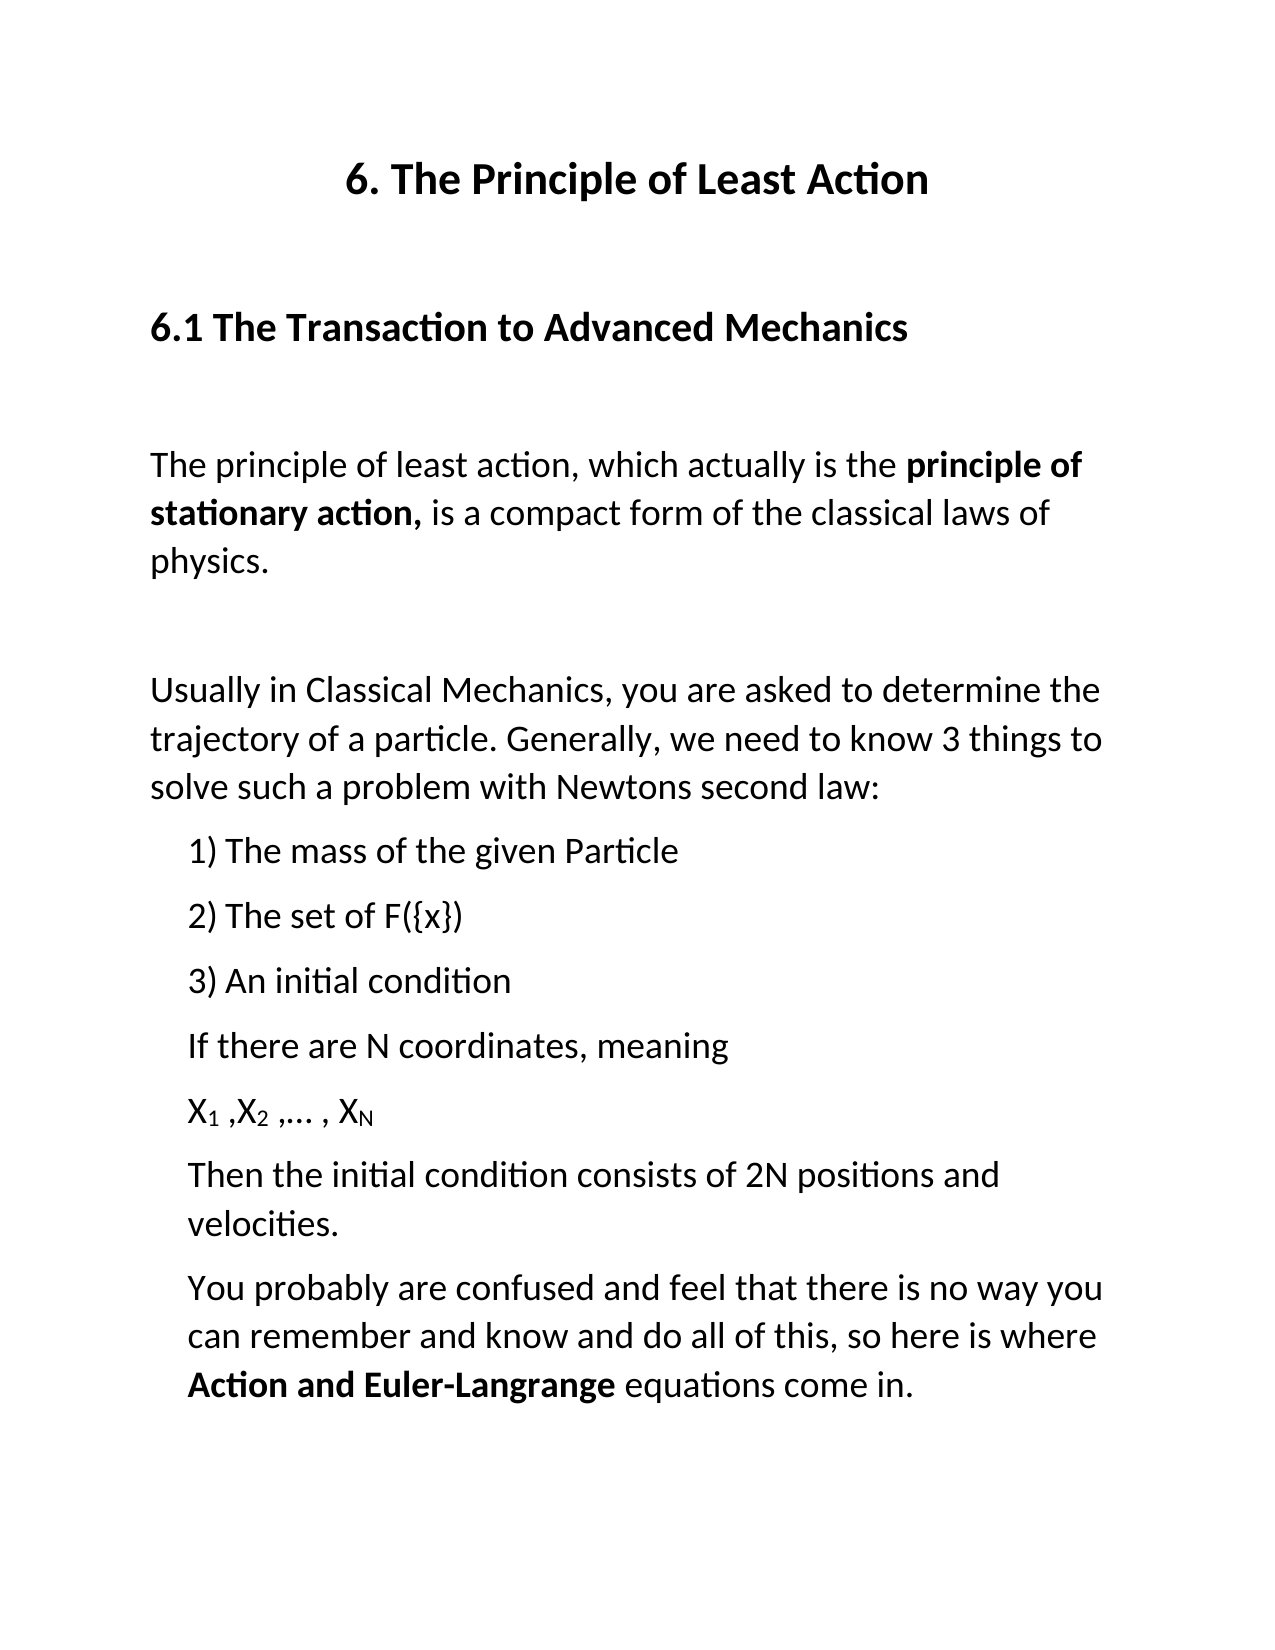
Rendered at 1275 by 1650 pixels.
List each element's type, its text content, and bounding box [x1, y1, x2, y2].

list The mass of the given Particle [187, 827, 1125, 873]
text The principle of least action, which actually is the principle of stationary action, is a compact form of the classical laws of physics. [150, 441, 1125, 583]
text Usually in Classical Mechanics, you are asked to determine the trajectory of a particle. Generally, we need to know 3 things to solve such a problem with Newtons second law: [150, 666, 1125, 808]
text 6. The Principle of Least Action [150, 150, 1125, 206]
text You probably are confused and feel that there is no way you can remember and know and do all of this, so here is where Action and Euler-Langrange equations come in. [187, 1264, 1125, 1406]
text Then the initial condition consists of 2N positions and velocities. [187, 1151, 1125, 1245]
text 6.1 The Transaction to Advanced Mechanics [150, 301, 1125, 351]
list An initial condition [187, 957, 1125, 1003]
text X1 ,X2 ,… , XN [187, 1087, 1125, 1132]
text If there are N coordinates, meaning [187, 1022, 1125, 1068]
list The set of F({x}) [187, 892, 1125, 938]
